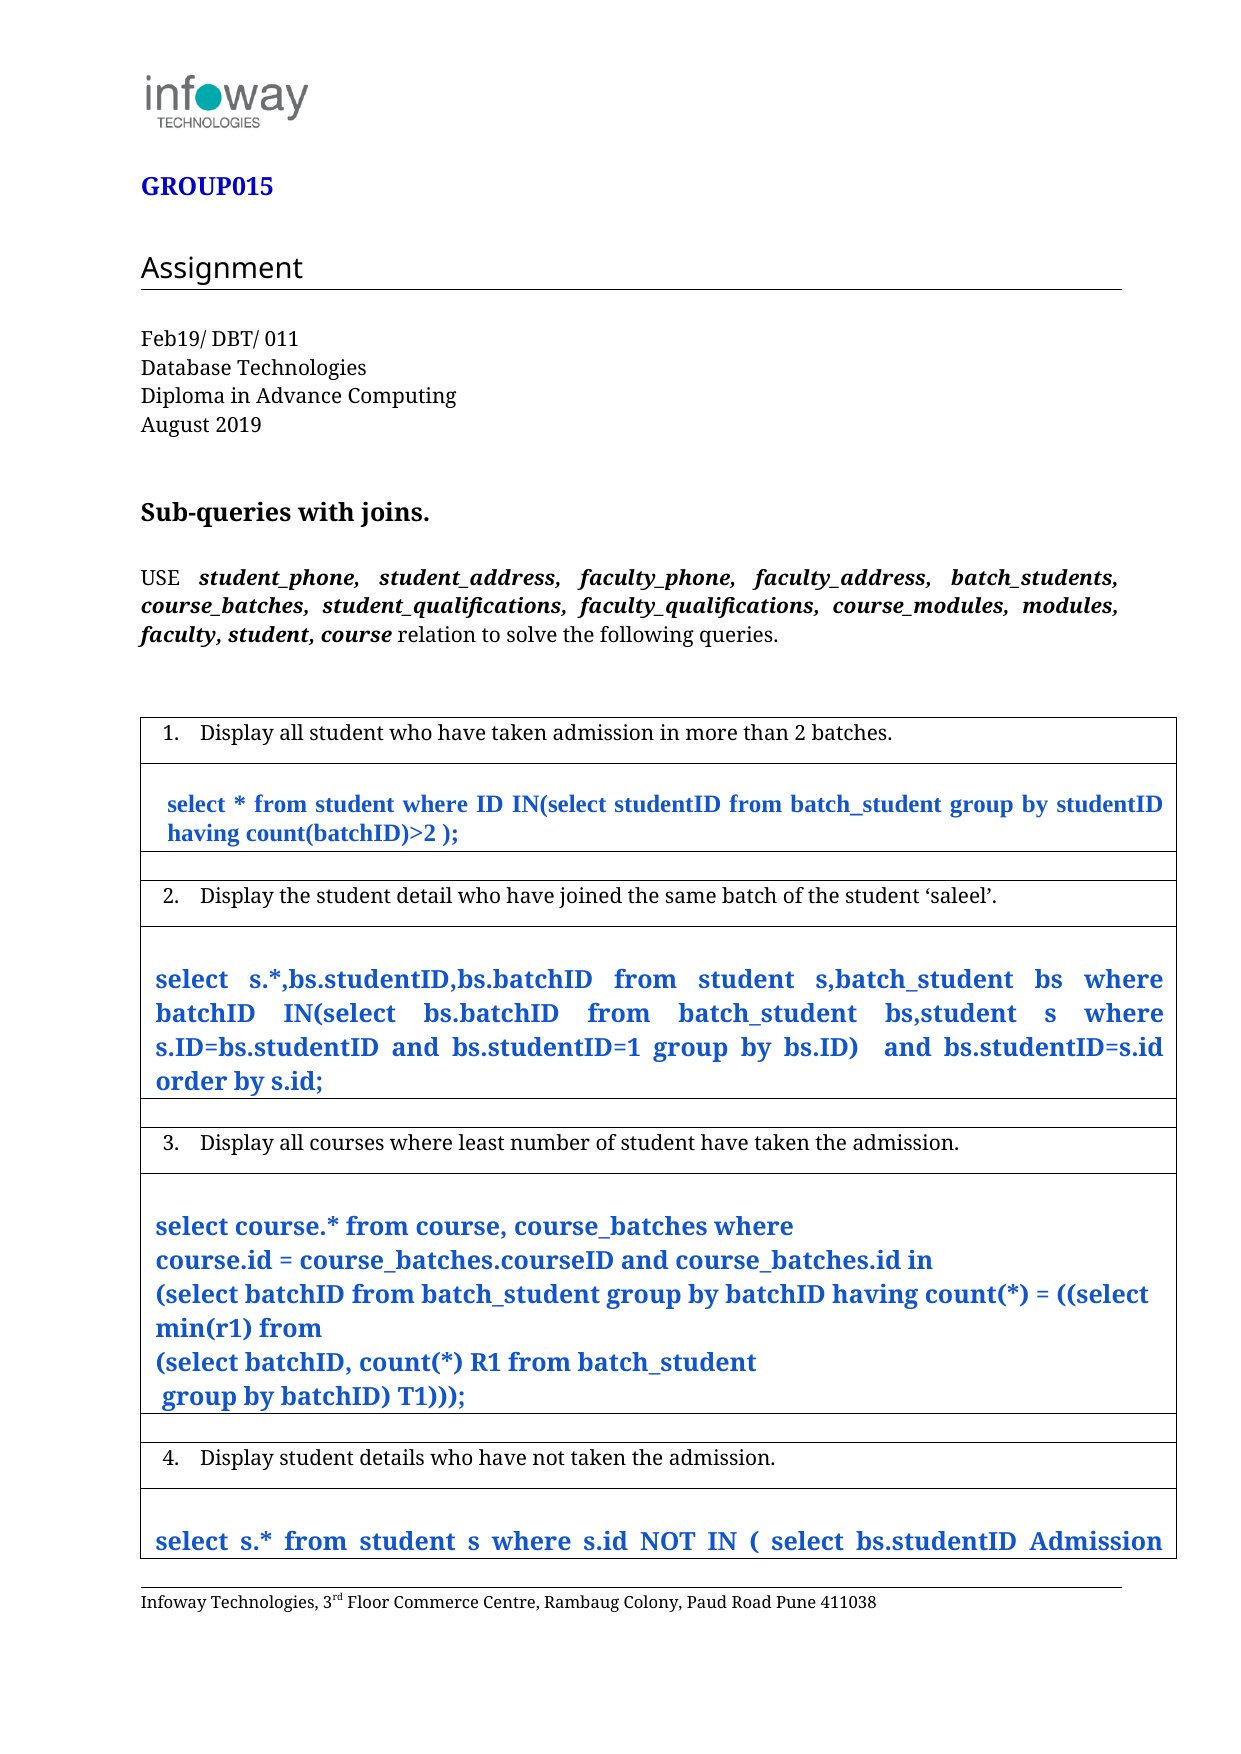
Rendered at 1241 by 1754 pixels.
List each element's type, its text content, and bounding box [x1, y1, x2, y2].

text Diploma in Advance Computing [141, 381, 1122, 410]
text GROUP015 [141, 169, 1122, 203]
table_cell [141, 1414, 1176, 1442]
table_cell select s.* from student s where s.id NOT IN ( select bs.studentID Admission [141, 1489, 1176, 1557]
table_header Display all student who have taken admission in more than 2 batches. [141, 718, 1176, 763]
table_cell Display student details who have not taken the admission. [141, 1443, 1176, 1488]
table_cell [141, 852, 1176, 880]
table_cell Display all courses where least number of student have taken the admission. [141, 1128, 1176, 1173]
text USE student_phone, student_address, faculty_phone, faculty_address, batch_students, course_batches, student_qualifications, faculty_qualifications, course_modules, modules, faculty, student, course relation to solve the following queries. [141, 563, 1122, 648]
text Assignment [141, 247, 1122, 289]
table_cell select course.* from course, course_batches where course.id = course_batches.courseID and course_batches.id in (select batchID from batch_student group by batchID having count(*) = ((select min(r1) from (select batchID, count(*) R1 from batch_student group by batchID) T1))); [141, 1174, 1176, 1413]
text Feb19/ DBT/ 011 [141, 324, 1122, 353]
text Sub-queries with joins. [141, 495, 1122, 529]
text August 2019 [141, 410, 1122, 438]
table_cell [141, 1099, 1176, 1127]
picture [140, 73, 311, 131]
text Database Technologies [141, 353, 1122, 381]
table_cell select s.*,bs.studentID,bs.batchID from student s,batch_student bs where batchID IN(select bs.batchID from batch_student bs,student s where s.ID=bs.studentID and bs.studentID=1 group by bs.ID) and bs.studentID=s.id order by s.id; [141, 927, 1176, 1097]
table_cell Display the student detail who have joined the same batch of the student ‘saleel’. [141, 881, 1176, 926]
table_cell select * from student where ID IN(select studentID from batch_student group by studentID having count(batchID)>2 ); [141, 764, 1176, 851]
